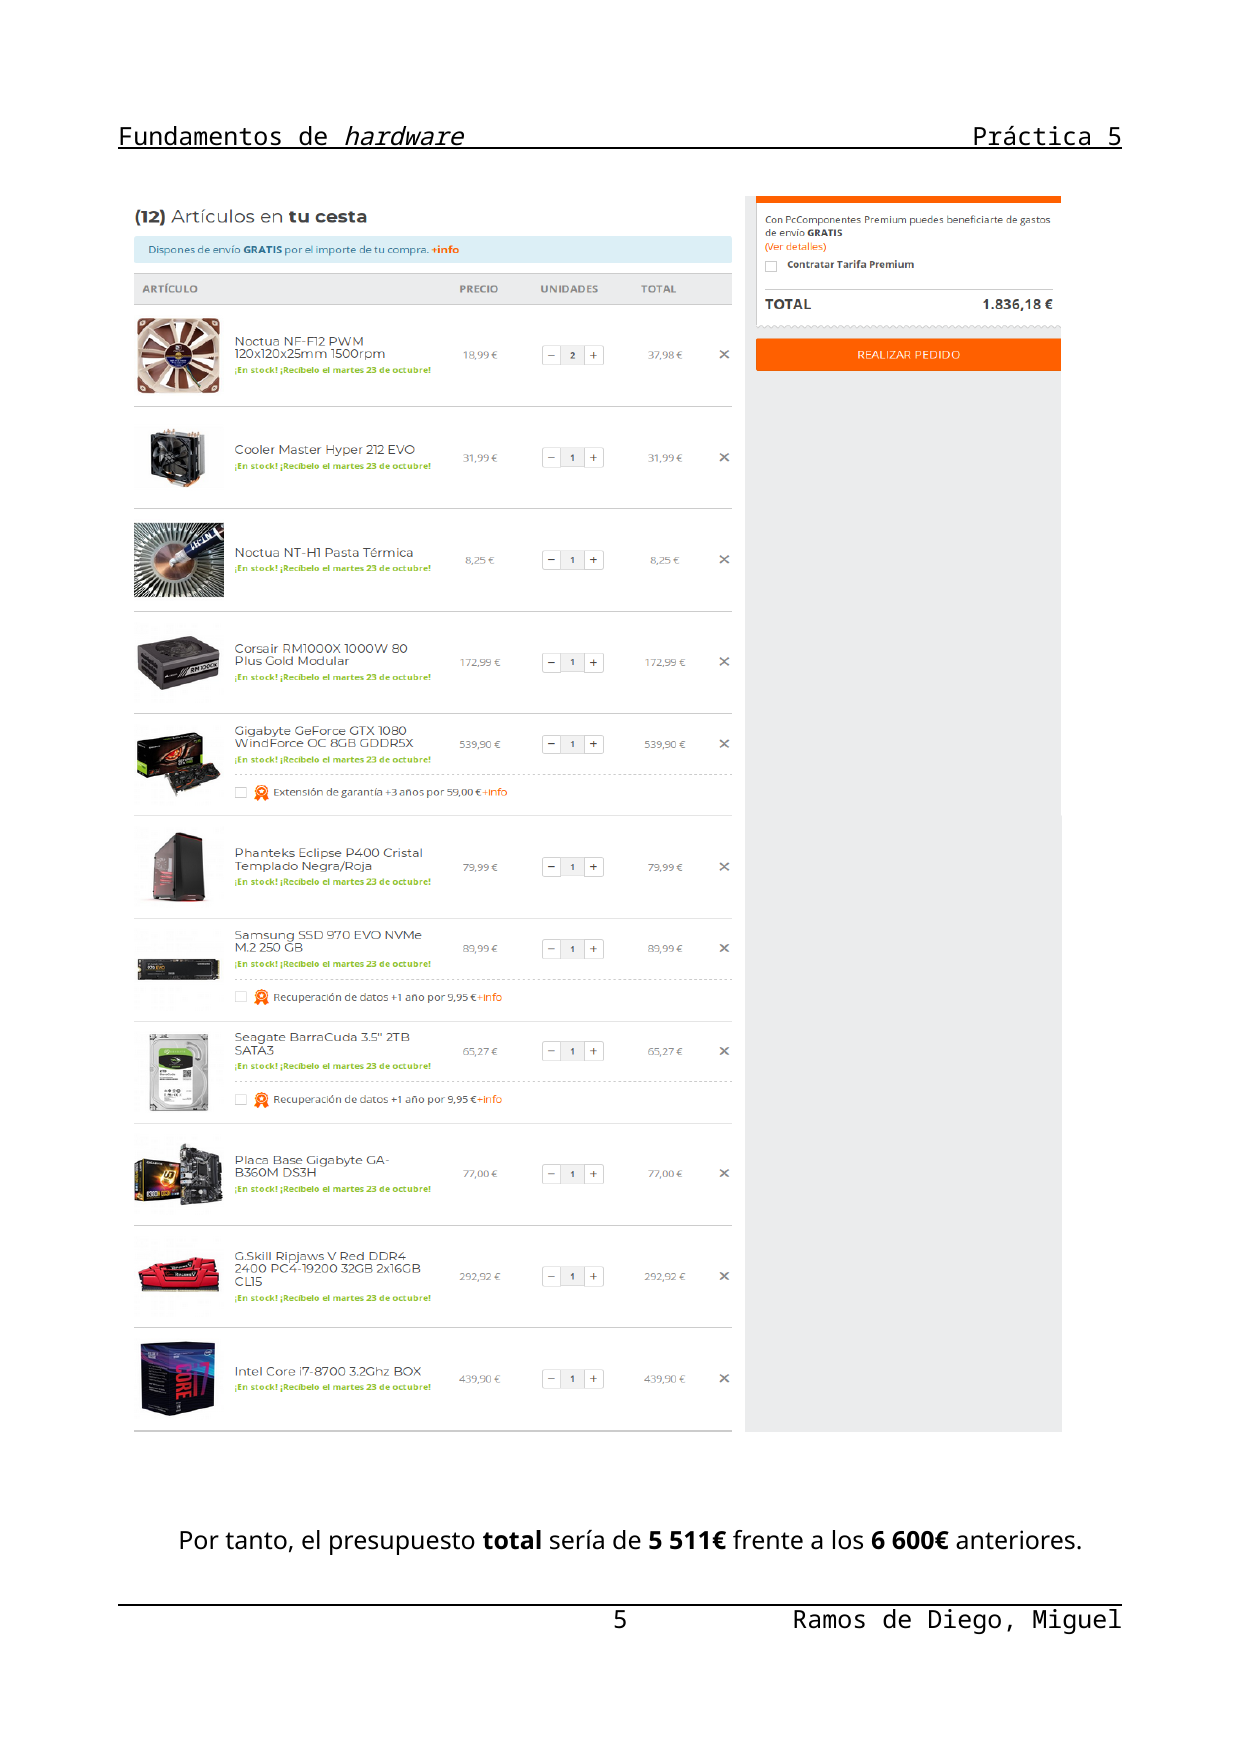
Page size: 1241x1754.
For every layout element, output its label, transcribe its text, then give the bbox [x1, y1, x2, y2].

picture [121, 196, 1062, 1432]
text Por tanto, el presupuesto total sería de 5 511€ frente a los 6 600€ anteriores. [118, 1522, 1122, 1556]
